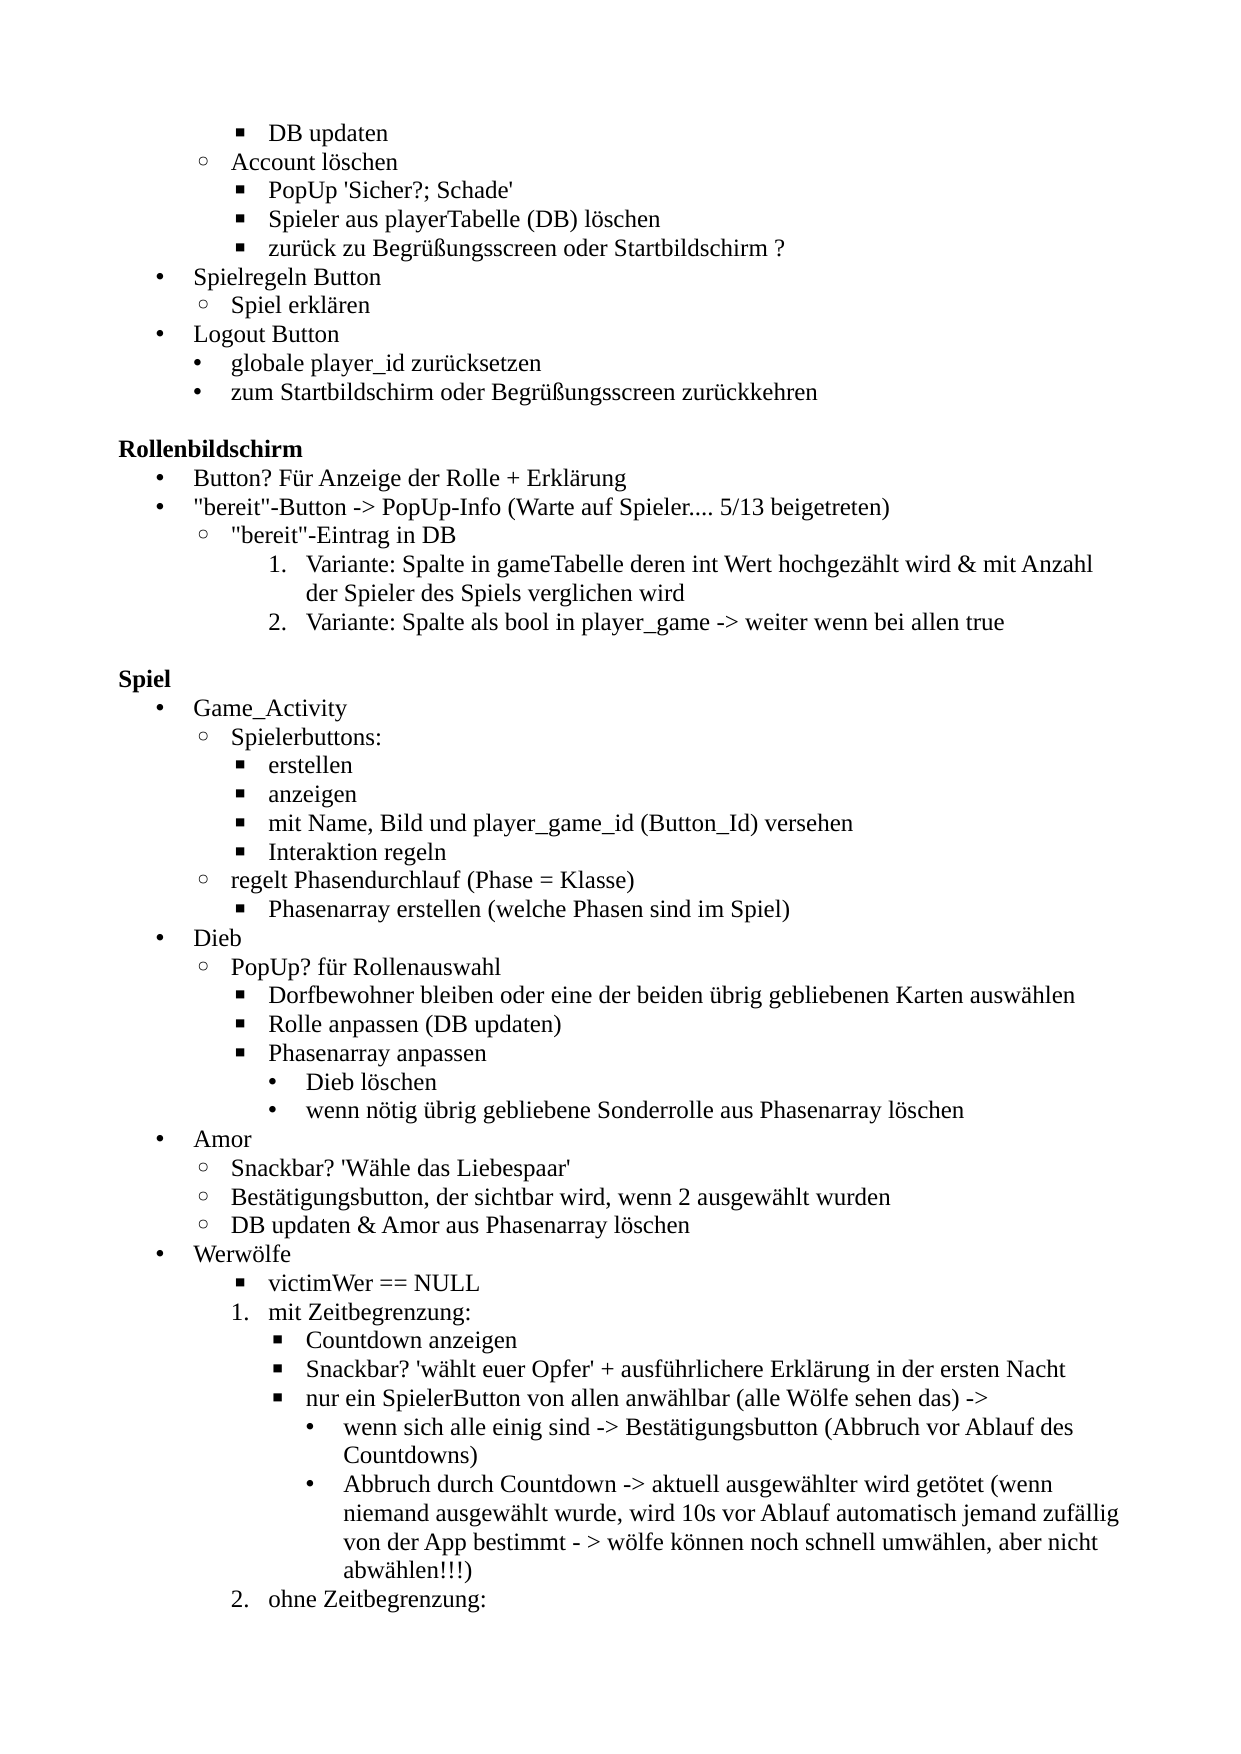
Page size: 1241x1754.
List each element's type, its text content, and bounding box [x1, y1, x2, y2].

list regelt Phasendurchlauf (Phase = Klasse) [193, 866, 1122, 894]
list Spieler aus playerTabelle (DB) löschen [231, 204, 1122, 233]
list Rolle anpassen (DB updaten) [231, 1009, 1122, 1038]
list victimWer == NULL [231, 1268, 1122, 1297]
list zum Startbildschirm oder Begrüßungsscreen zurückkehren [193, 377, 1122, 406]
list Abbruch durch Countdown -> aktuell ausgewählter wird getötet (wenn niemand ausgewählt wurde, wird 10s vor Ablauf automatisch jemand zufällig von der App bestimmt - > wölfe können noch schnell umwählen, aber nicht abwählen!!!) [306, 1469, 1122, 1584]
list nur ein SpielerButton von allen anwählbar (alle Wölfe sehen das) -> [268, 1383, 1122, 1412]
list PopUp? für Rollenauswahl [193, 952, 1122, 981]
list Phasenarray anpassen [231, 1038, 1122, 1067]
list DB updaten [231, 118, 1122, 147]
list PopUp 'Sicher?; Schade' [231, 176, 1122, 204]
list Game_Activity [156, 693, 1122, 722]
list zurück zu Begrüßungsscreen oder Startbildschirm ? [231, 233, 1122, 262]
list Logout Button [156, 319, 1122, 348]
list mit Name, Bild und player_game_id (Button_Id) versehen [231, 808, 1122, 837]
text Rollenbildschirm [118, 434, 1122, 463]
list Spielregeln Button [156, 262, 1122, 291]
text Spiel [118, 664, 1122, 693]
list Button? Für Anzeige der Rolle + Erklärung [156, 463, 1122, 492]
list erstellen [231, 751, 1122, 779]
list Variante: Spalte in gameTabelle deren int Wert hochgezählt wird & mit Anzahl der Spieler des Spiels verglichen wird [268, 549, 1122, 607]
list globale player_id zurücksetzen [193, 348, 1122, 377]
list Bestätigungsbutton, der sichtbar wird, wenn 2 ausgewählt wurden [193, 1182, 1122, 1211]
list wenn sich alle einig sind -> Bestätigungsbutton (Abbruch vor Ablauf des Countdowns) [306, 1412, 1122, 1469]
list Account löschen [193, 147, 1122, 176]
list Amor [156, 1124, 1122, 1153]
list "bereit"-Button -> PopUp-Info (Warte auf Spieler.... 5/13 beigetreten) [156, 492, 1122, 521]
list mit Zeitbegrenzung: [231, 1297, 1122, 1326]
list DB updaten & Amor aus Phasenarray löschen [193, 1211, 1122, 1239]
list Snackbar? 'Wähle das Liebespaar' [193, 1153, 1122, 1182]
list Dieb löschen [268, 1067, 1122, 1096]
list Werwölfe [156, 1239, 1122, 1268]
list Spiel erklären [193, 291, 1122, 319]
list Variante: Spalte als bool in player_game -> weiter wenn bei allen true [268, 607, 1122, 636]
list Snackbar? 'wählt euer Opfer' + ausführlichere Erklärung in der ersten Nacht [268, 1354, 1122, 1383]
list Dorfbewohner bleiben oder eine der beiden übrig gebliebenen Karten auswählen [231, 981, 1122, 1009]
list Phasenarray erstellen (welche Phasen sind im Spiel) [231, 894, 1122, 923]
list "bereit"-Eintrag in DB [193, 521, 1122, 549]
list Spielerbuttons: [193, 722, 1122, 751]
list ohne Zeitbegrenzung: [231, 1584, 1122, 1613]
list anzeigen [231, 779, 1122, 808]
list Dieb [156, 923, 1122, 952]
list wenn nötig übrig gebliebene Sonderrolle aus Phasenarray löschen [268, 1096, 1122, 1124]
list Interaktion regeln [231, 837, 1122, 866]
list Countdown anzeigen [268, 1326, 1122, 1354]
